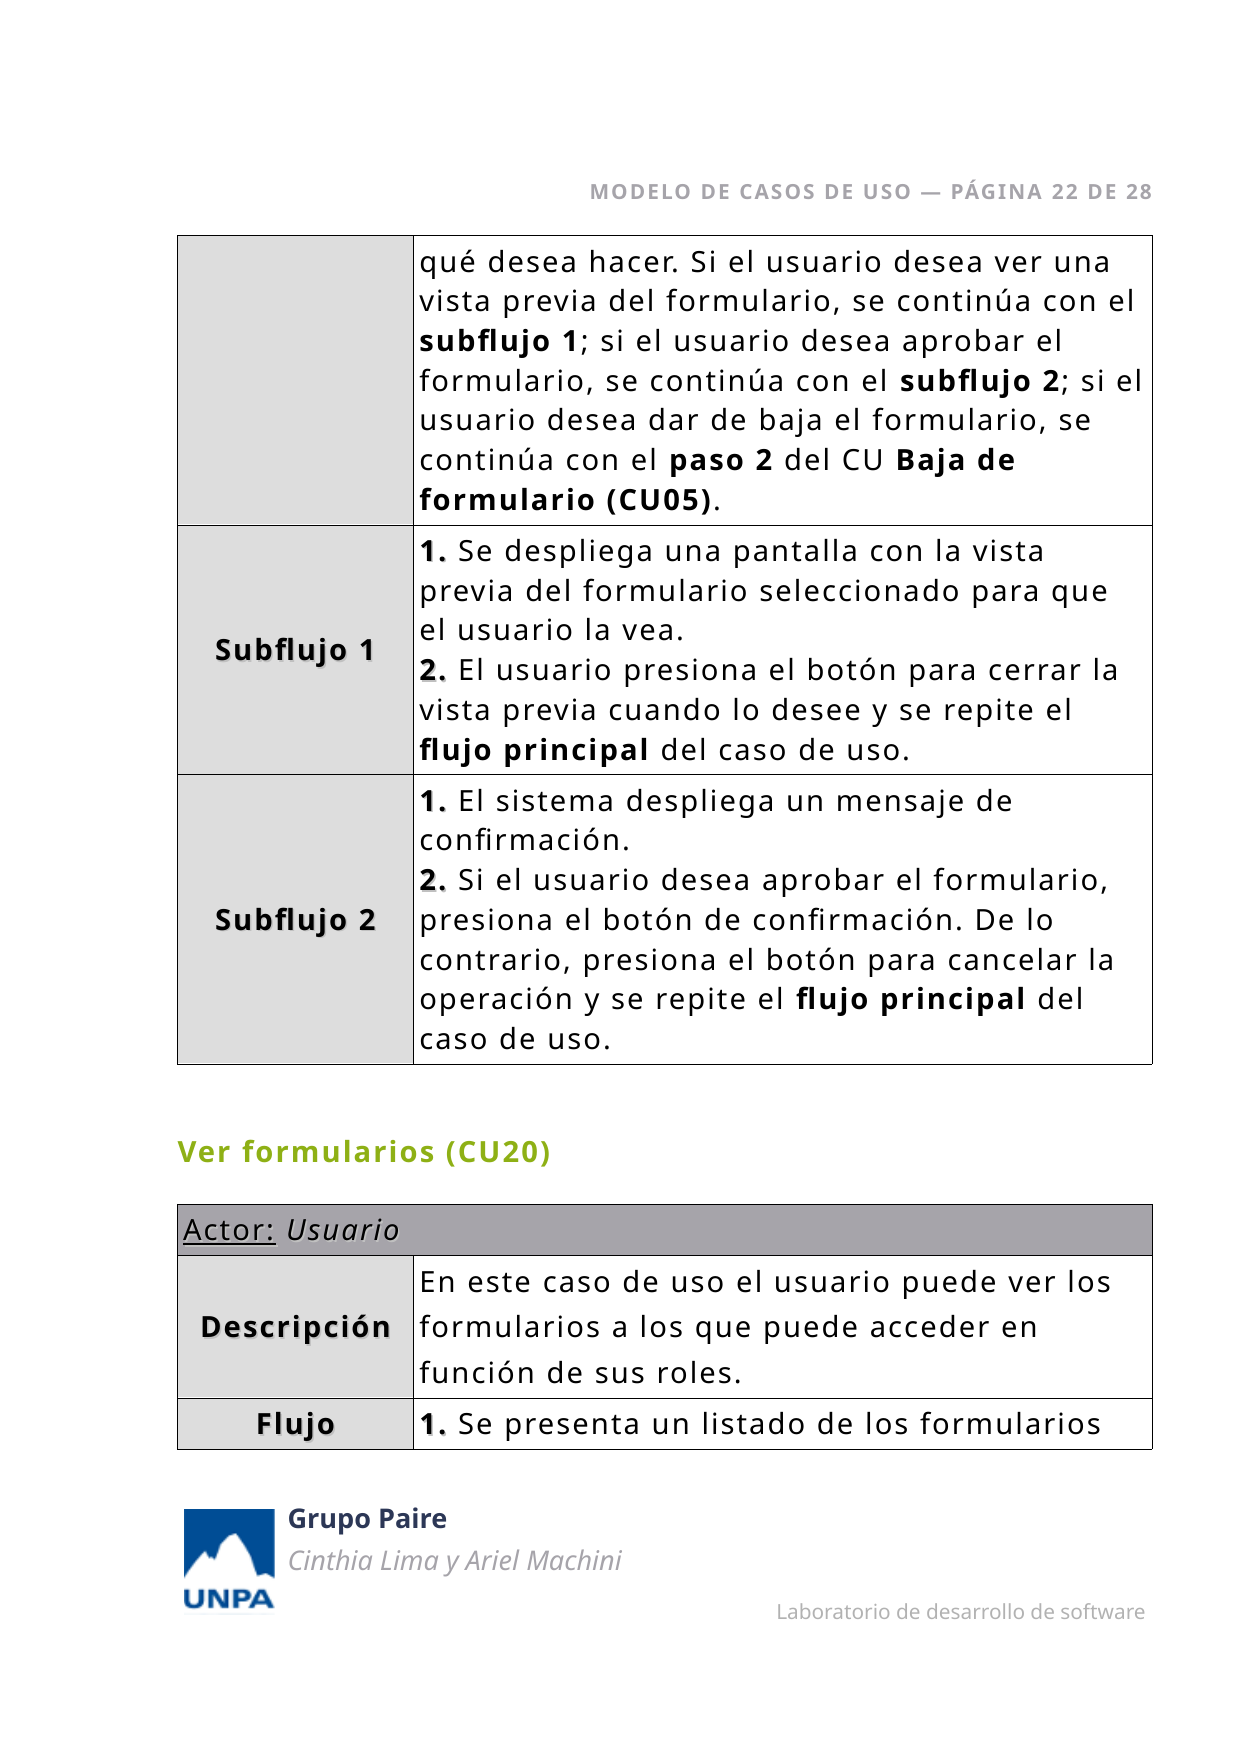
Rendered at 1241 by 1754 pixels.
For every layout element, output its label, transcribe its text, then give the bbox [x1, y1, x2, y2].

table_cell 1. Se despliega una pantalla con la vista previa del formulario seleccionado para que el usuario la vea. 2. El usuario presiona el botón para cerrar la vista previa cuando lo desee y se repite el flujo principal del caso de uso. [414, 526, 1152, 774]
table_cell Descripción [178, 1256, 413, 1397]
table_cell En este caso de uso el usuario puede ver los formularios a los que puede acceder en función de sus roles. [414, 1256, 1152, 1397]
table_cell Subflujo 1 [178, 526, 413, 774]
subtitle Ver formularios (CU20) [177, 1132, 1152, 1171]
table_cell [178, 236, 413, 524]
picture [184, 1509, 275, 1615]
table_cell Subflujo 2 [178, 775, 413, 1063]
table_cell 1. El sistema despliega un mensaje de confirmación. 2. Si el usuario desea aprobar el formulario, presiona el botón de confirmación. De lo contrario, presiona el botón para cancelar la operación y se repite el flujo principal del caso de uso. [414, 775, 1152, 1063]
table_cell Flujo [178, 1399, 413, 1449]
table_header Actor: Usuario [178, 1205, 1152, 1255]
table_cell 1. Se presenta un listado de los formularios [414, 1399, 1152, 1449]
table_cell qué desea hacer. Si el usuario desea ver una vista previa del formulario, se continúa con el subflujo 1; si el usuario desea aprobar el formulario, se continúa con el subflujo 2; si el usuario desea dar de baja el formulario, se continúa con el paso 2 del CU Baja de formulario (CU05). [414, 236, 1152, 524]
